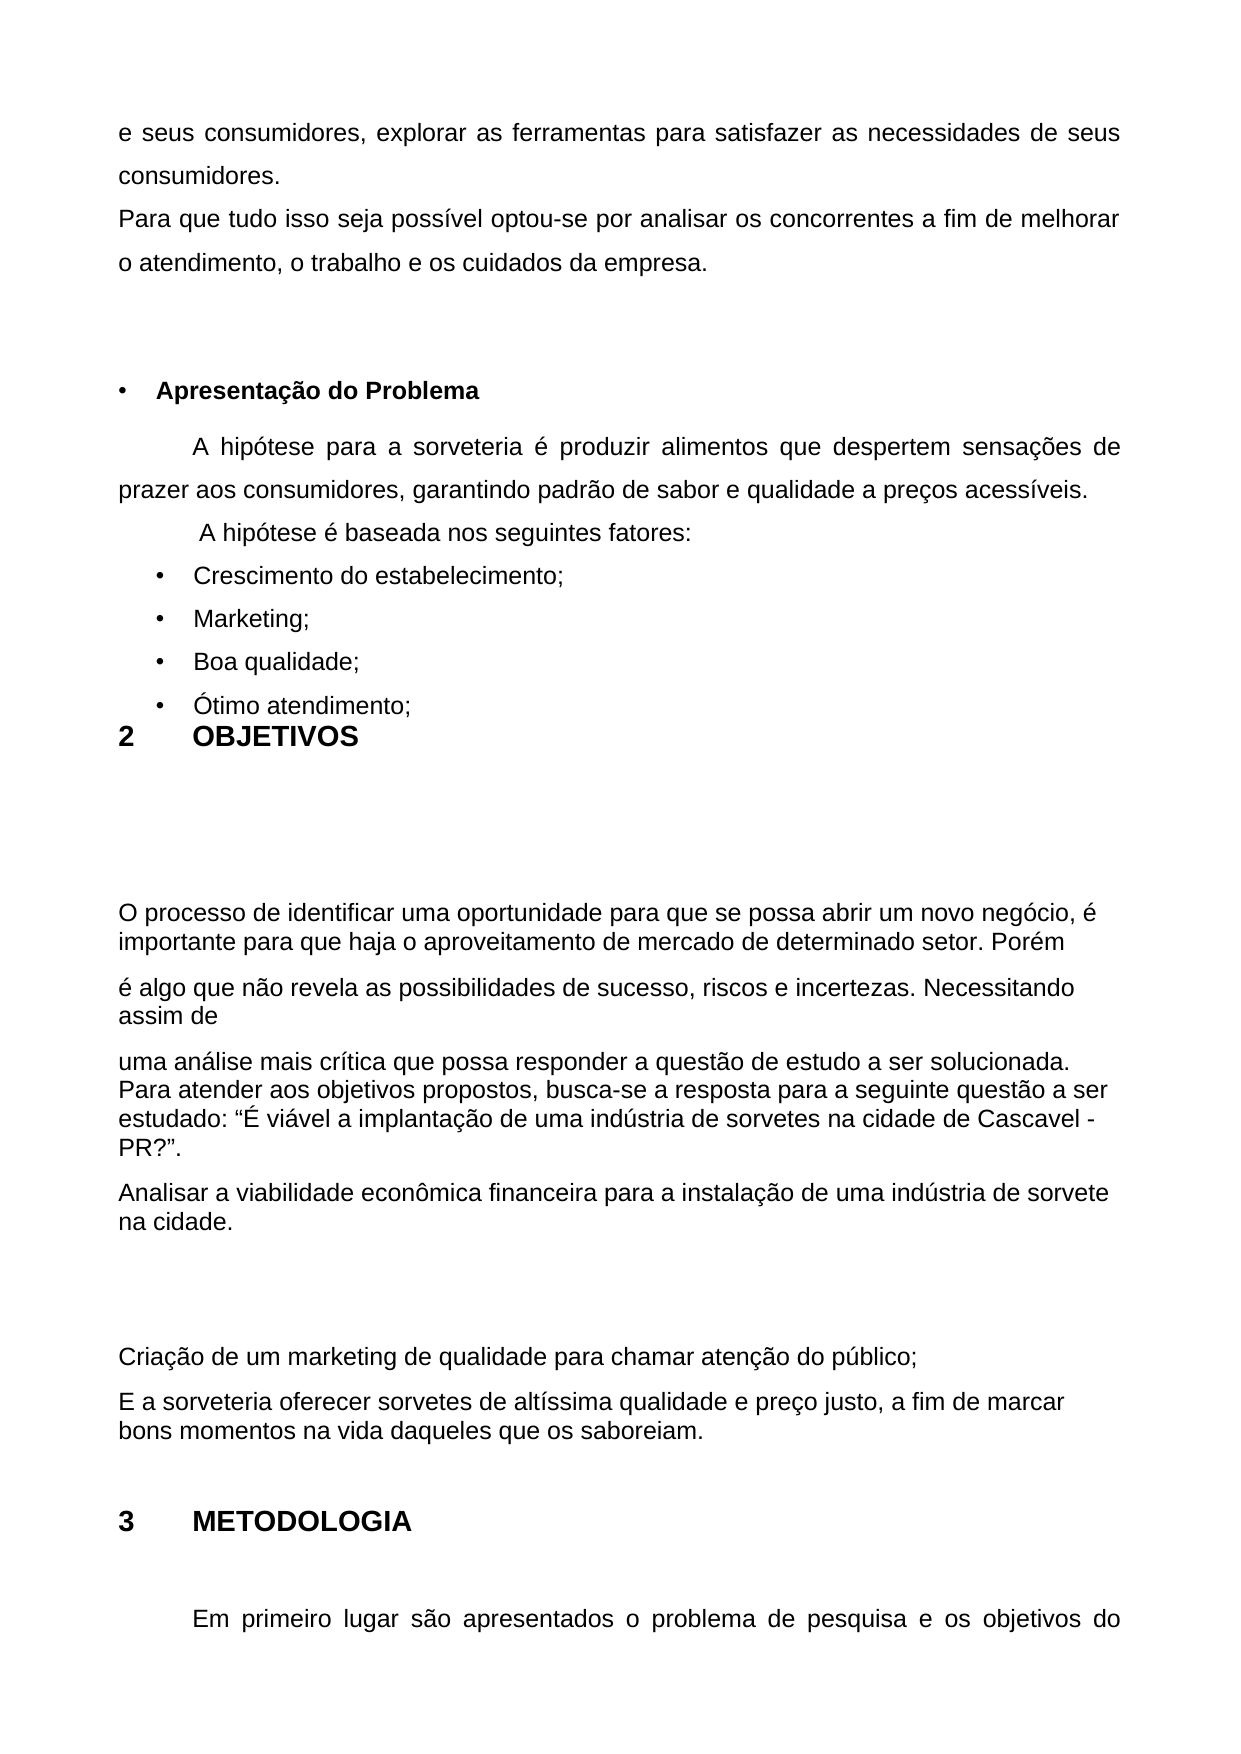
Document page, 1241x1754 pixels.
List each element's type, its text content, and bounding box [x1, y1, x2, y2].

list Boa qualidade; [156, 647, 1122, 676]
text é algo que não revela as possibilidades de sucesso, riscos e incertezas. Necessitando assim de [118, 973, 1122, 1030]
text Criação de um marketing de qualidade para chamar atenção do público; [118, 1342, 1122, 1371]
text Para que tudo isso seja possível optou-se por analisar os concorrentes a fim de melhorar o atendimento, o trabalho e os cuidados da empresa. [118, 204, 1122, 276]
text 3 METODOLOGIA [118, 1503, 1122, 1537]
text 2 OBJETIVOS [118, 719, 1122, 753]
text uma análise mais crítica que possa responder a questão de estudo a ser solucionada. Para atender aos objetivos propostos, busca-se a resposta para a seguinte questão a ser estudado: “É viável a implantação de uma indústria de sorvetes na cidade de Cascavel - PR?”. [118, 1047, 1122, 1162]
text Em primeiro lugar são apresentados o problema de pesquisa e os objetivos do [118, 1604, 1122, 1633]
text A hipótese para a sorveteria é produzir alimentos que despertem sensações de prazer aos consumidores, garantindo padrão de sabor e qualidade a preços acessíveis. [118, 432, 1122, 503]
list Apresentação do Problema [118, 376, 1122, 405]
list Crescimento do estabelecimento; [156, 561, 1122, 590]
text e seus consumidores, explorar as ferramentas para satisfazer as necessidades de seus consumidores. [118, 118, 1122, 190]
text O processo de identificar uma oportunidade para que se possa abrir um novo negócio, é importante para que haja o aproveitamento de mercado de determinado setor. Porém [118, 898, 1122, 956]
text E a sorveteria oferecer sorvetes de altíssima qualidade e preço justo, a fim de marcar bons momentos na vida daqueles que os saboreiam. [118, 1387, 1122, 1445]
list Ótimo atendimento; [156, 691, 1122, 719]
text A hipótese é baseada nos seguintes fatores: [118, 518, 1122, 547]
text Analisar a viabilidade econômica financeira para a instalação de uma indústria de sorvete na cidade. [118, 1178, 1122, 1236]
list Marketing; [156, 604, 1122, 633]
